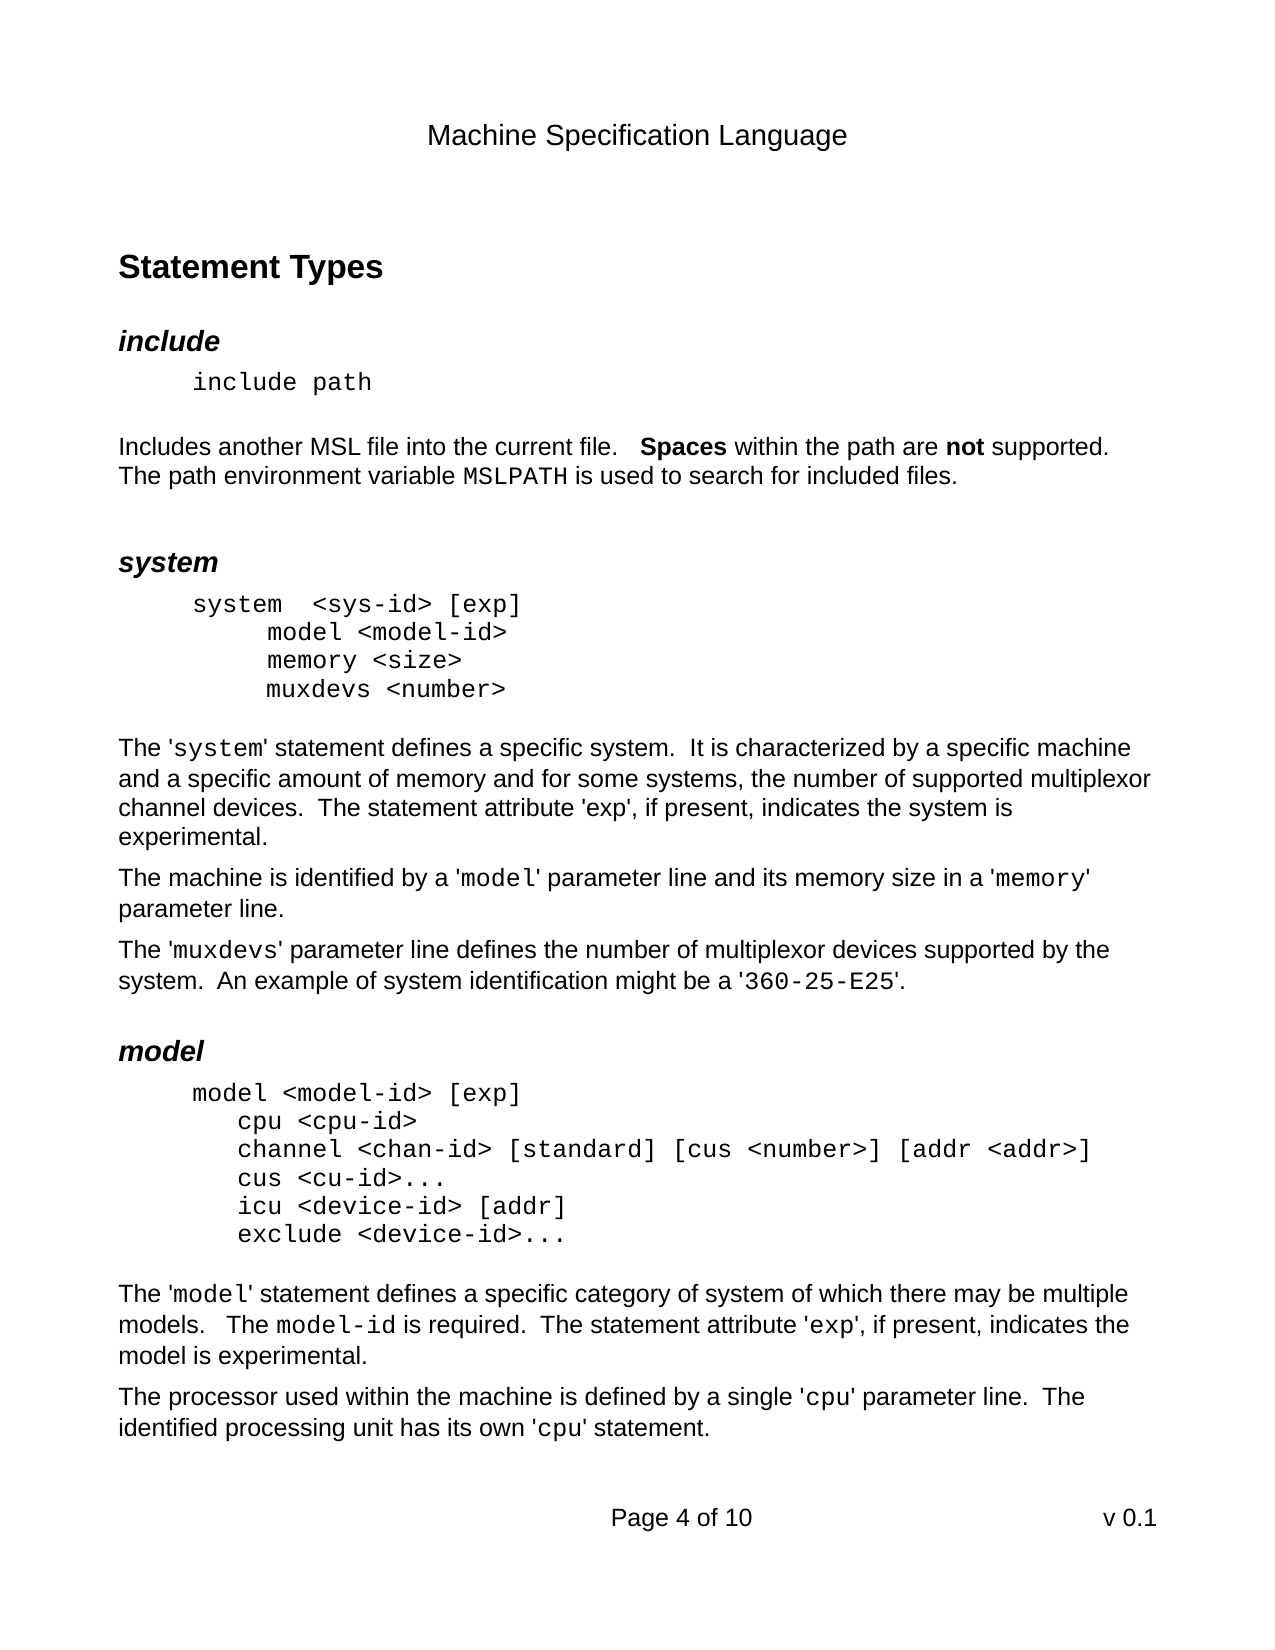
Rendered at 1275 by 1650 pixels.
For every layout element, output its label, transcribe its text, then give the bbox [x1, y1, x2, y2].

text icu <device-id> [addr] [192, 1194, 1157, 1222]
text cpu <cpu-id> [192, 1109, 1157, 1137]
text memory <size> [192, 648, 1157, 676]
subtitle include [118, 323, 1157, 357]
subtitle system [118, 545, 1157, 579]
text The 'system' statement defines a specific system. It is characterized by a specific machine and a specific amount of memory and for some systems, the number of supported multiplexor channel devices. The statement attribute 'exp', if present, indicates the system is experimental. [118, 733, 1157, 850]
text The processor used within the machine is defined by a single 'cpu' parameter line. The identified processing unit has its own 'cpu' statement. [118, 1382, 1157, 1444]
text model <model-id> [exp] [192, 1080, 1157, 1109]
text model <model-id> [192, 620, 1157, 648]
text cus <cu-id>... [192, 1165, 1157, 1194]
text muxdevs <number> [266, 676, 1157, 705]
subtitle Statement Types [118, 247, 1157, 286]
text system <sys-id> [exp] [192, 591, 1157, 620]
text The 'model' statement defines a specific category of system of which there may be multiple models. The model-id is required. The statement attribute 'exp', if present, indicates the model is experimental. [118, 1279, 1157, 1369]
text Includes another MSL file into the current file. Spaces within the path are not supported. The path environment variable MSLPATH is used to search for included files. [118, 432, 1157, 492]
subtitle model [118, 1034, 1157, 1068]
text channel <chan-id> [standard] [cus <number>] [addr <addr>] [192, 1137, 1157, 1165]
text The machine is identified by a 'model' parameter line and its memory size in a 'memory' parameter line. [118, 863, 1157, 922]
text The 'muxdevs' parameter line defines the number of multiplexor devices supported by the system. An example of system identification might be a '360-25-E25'. [118, 935, 1157, 997]
text exclude <device-id>... [192, 1222, 1157, 1250]
text include path [192, 369, 1157, 398]
